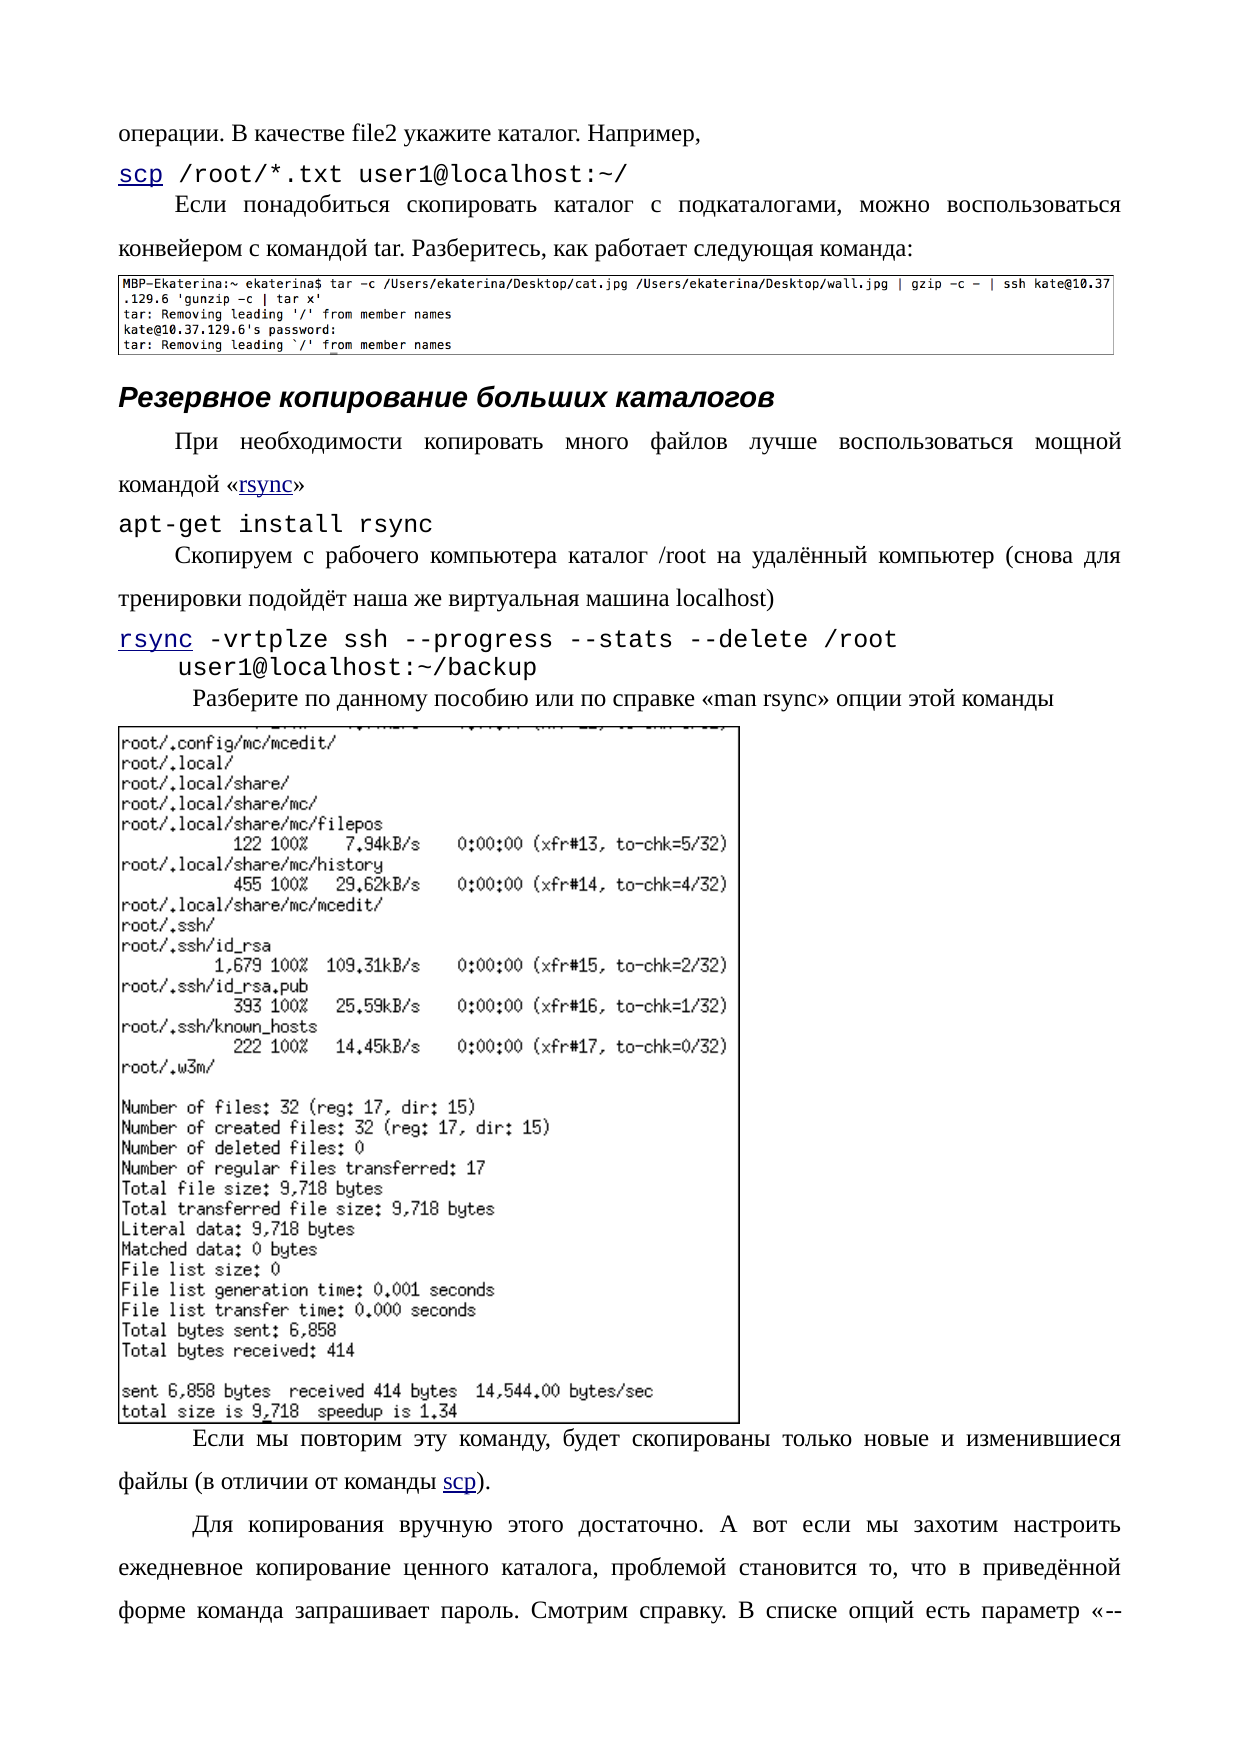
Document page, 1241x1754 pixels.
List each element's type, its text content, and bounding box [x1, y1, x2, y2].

picture [118, 275, 1114, 355]
text scp /root/*.txt user1@localhost:~/ [118, 161, 1122, 189]
picture [118, 726, 740, 1424]
text rsync -vrtplze ssh --progress --stats --delete /root user1@localhost:~/backup [118, 627, 1122, 683]
text Для копирования вручную этого достаточно. А вот если мы захотим настроить ежедневное копирование ценного каталога, проблемой становится то, что в приведённой форме команда запрашивает пароль. Смотрим справку. В списке опций есть параметр «-- [118, 1509, 1122, 1624]
subtitle Резервное копирование больших каталогов [118, 380, 1122, 413]
text операции. В качестве file2 укажите каталог. Например, [118, 118, 1122, 147]
text Если мы повторим эту команду, будет скопированы только новые и изменившиеся файлы (в отличии от команды scp). [118, 1423, 1122, 1495]
text apt-get install rsync [118, 512, 1122, 540]
text Разберите по данному пособию или по справке «man rsync» опции этой команды [118, 683, 1122, 712]
text Скопируем с рабочего компьютера каталог /root на удалённый компьютер (снова для тренировки подойдёт наша же виртуальная машина localhost) [118, 540, 1122, 612]
text При необходимости копировать много файлов лучше воспользоваться мощной командой «rsync» [118, 426, 1122, 498]
text Если понадобиться скопировать каталог с подкаталогами, можно воспользоваться конвейером с командой tar. Разберитесь, как работает следующая команда: [118, 189, 1122, 261]
